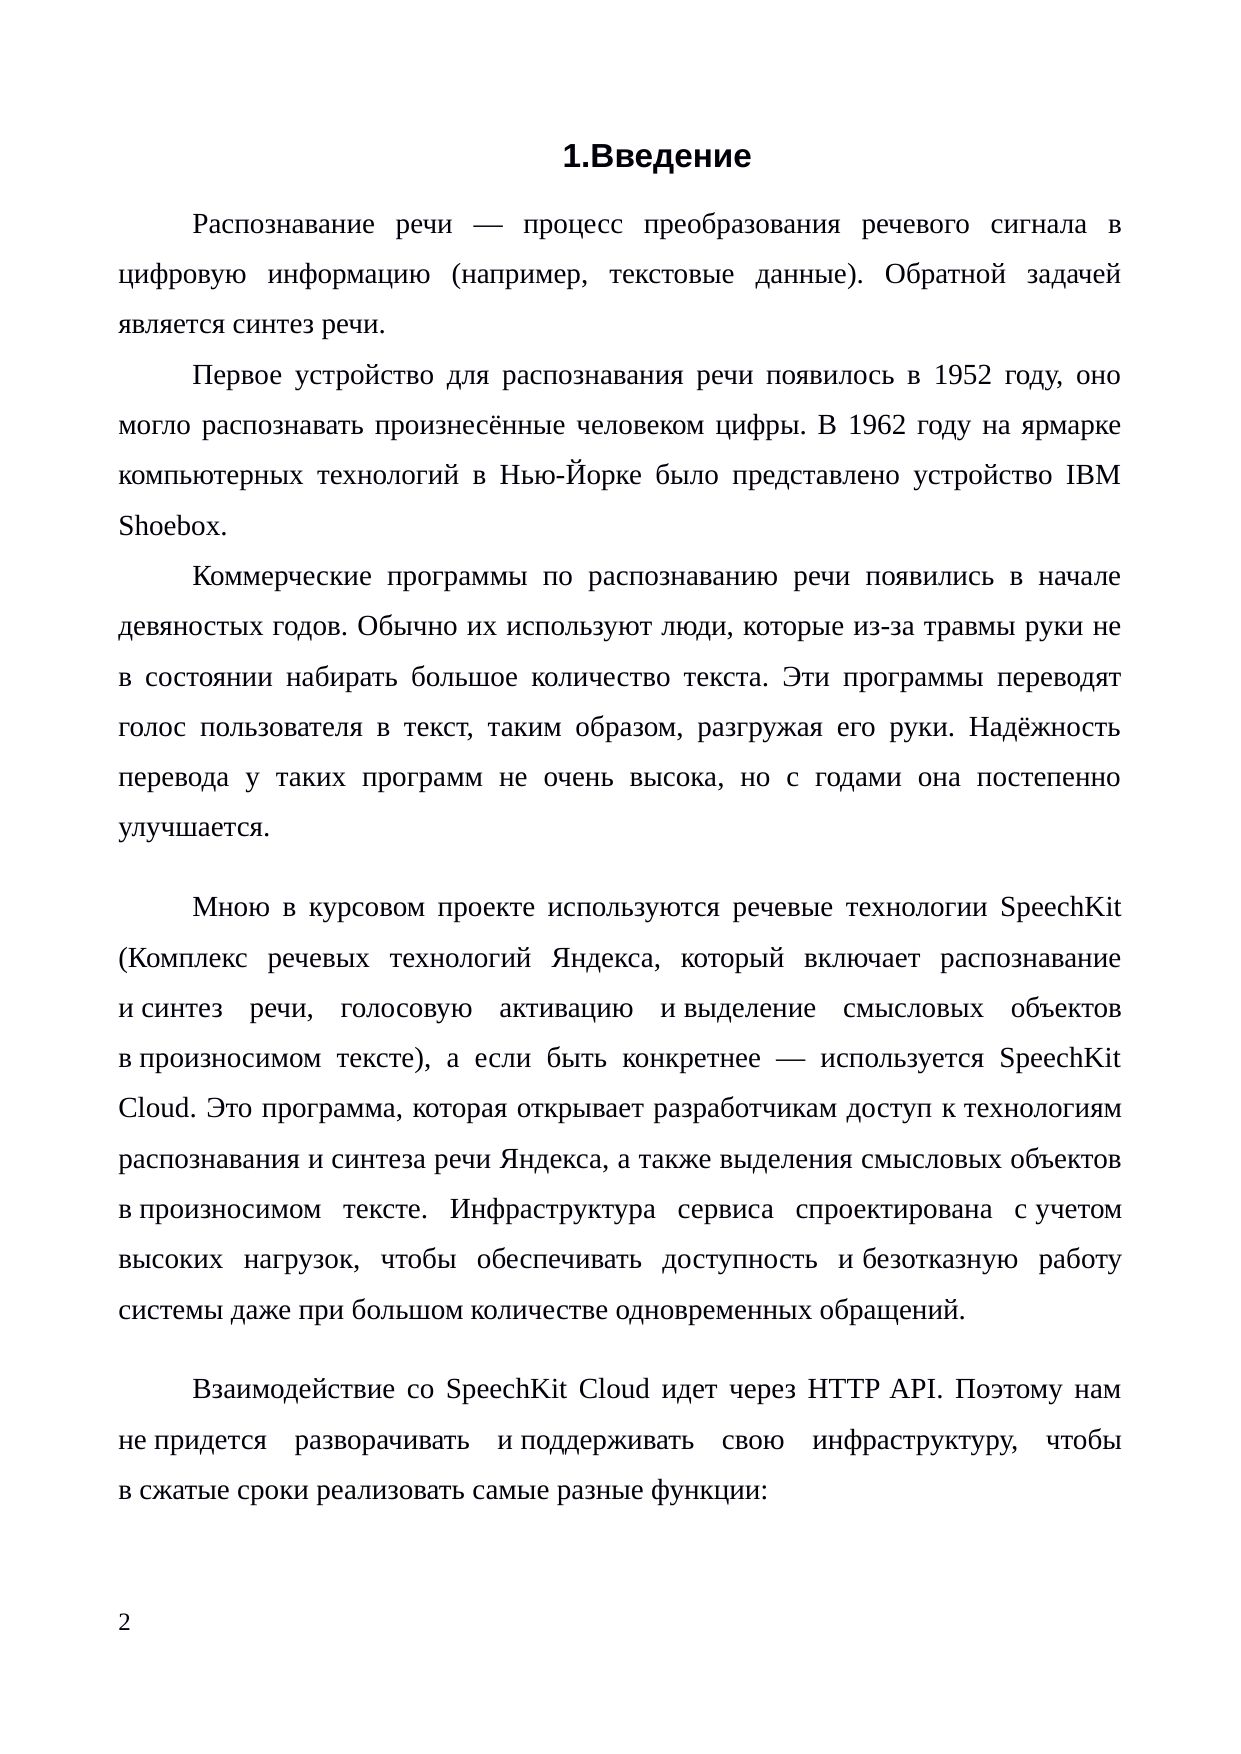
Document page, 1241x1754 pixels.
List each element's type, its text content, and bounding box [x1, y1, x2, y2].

text Взаимодействие со SpeechKit Cloud идет через HTTP API. Поэтому нам не придется разворачивать и поддерживать свою инфраструктуру, чтобы в сжатые сроки реализовать самые разные функции: [118, 1372, 1122, 1506]
title 1.Введение [118, 136, 1122, 174]
text Первое устройство для распознавания речи появилось в 1952 году, оно могло распознавать произнесённые человеком цифры. В 1962 году на ярмарке компьютерных технологий в Нью-Йорке было представлено устройство IBM Shoebox. [118, 357, 1122, 541]
text Коммерческие программы по распознаванию речи появились в начале девяностых годов. Обычно их используют люди, которые из-за травмы руки не в состоянии набирать большое количество текста. Эти программы переводят голос пользователя в текст, таким образом, разгружая его руки. Надёжность перевода у таких программ не очень высока, но с годами она постепенно улучшается. [118, 558, 1122, 843]
text Распознавание речи — процесс преобразования речевого сигнала в цифровую информацию (например, текстовые данные). Обратной задачей является синтез речи. [118, 206, 1122, 340]
text Мною в курсовом проекте используются речевые технологии SpeechKit (Комплекс речевых технологий Яндекса, который включает распознавание и синтез речи, голосовую активацию и выделение смысловых объектов в произносимом тексте), а если быть конкретнее — используется SpeechKit Cloud. Это программа, которая открывает разработчикам доступ к технологиям распознавания и синтеза речи Яндекса, а также выделения смысловых объектов в произносимом тексте. Инфраструктура сервиса спроектирована с учетом высоких нагрузок, чтобы обеспечивать доступность и безотказную работу системы даже при большом количестве одновременных обращений. [118, 889, 1122, 1325]
